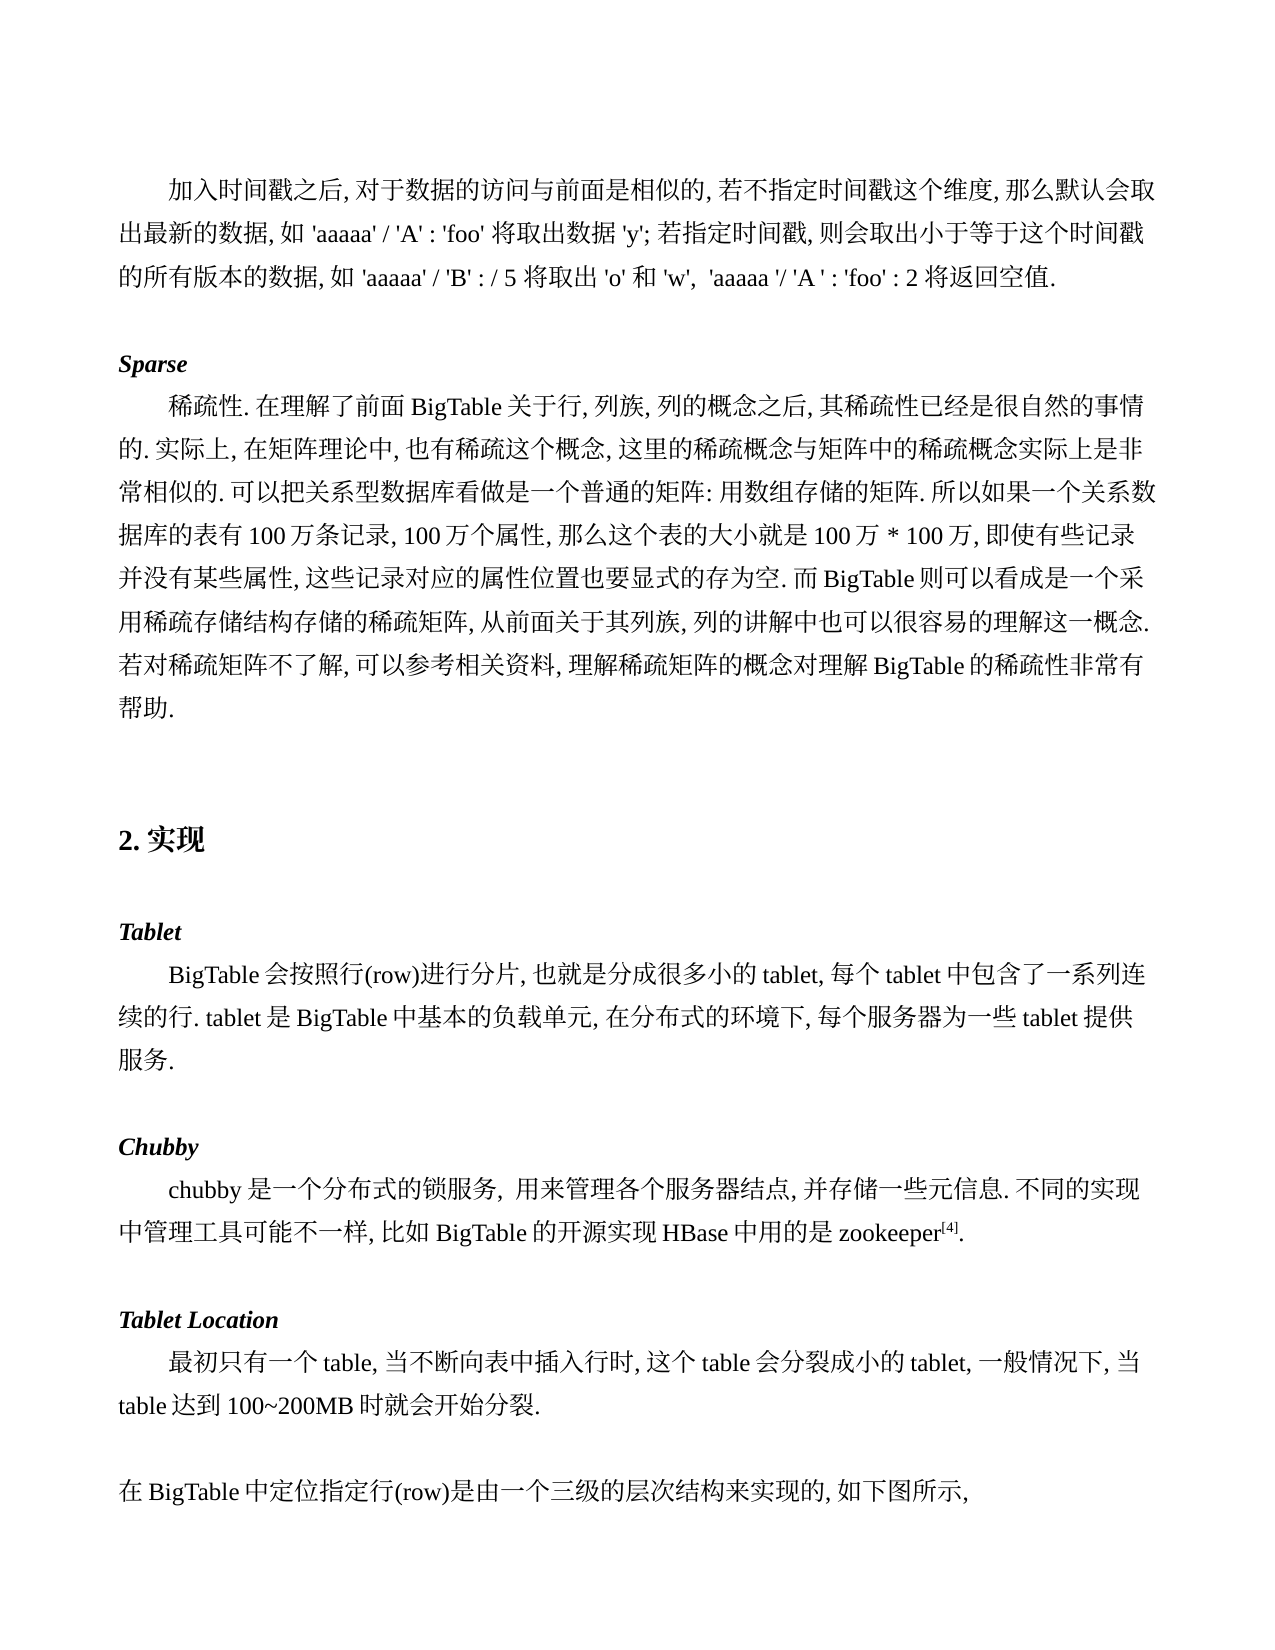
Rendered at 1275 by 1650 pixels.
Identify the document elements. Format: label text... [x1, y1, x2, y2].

text 在BigTable中定位指定行(row)是由一个三级的层次结构来实现的, 如下图所示, [118, 1477, 1157, 1506]
text 加入时间戳之后, 对于数据的访问与前面是相似的, 若不指定时间戳这个维度, 那么默认会取出最新的数据, 如 'aaaaa' / 'A' : 'foo' 将取出数据 'y'; 若指定时间戳, 则会取出小于等于这个时间戳的所有版本的数据, 如 'aaaaa' / 'B' : / 5 将取出 'o' 和 'w', 'aaaaa '/ 'A ' : 'foo' : 2 将返回空值. [118, 176, 1157, 291]
text BigTable会按照行(row)进行分片, 也就是分成很多小的tablet, 每个tablet中包含了一系列连续的行. tablet是BigTable中基本的负载单元, 在分布式的环境下, 每个服务器为一些tablet提供服务. [118, 960, 1157, 1075]
text Tablet [118, 917, 1157, 945]
text 最初只有一个table, 当不断向表中插入行时, 这个table会分裂成小的tablet, 一般情况下, 当table达到100~200MB时就会开始分裂. [118, 1348, 1157, 1420]
text 2. 实现 [118, 823, 1157, 857]
text Chubby [118, 1132, 1157, 1161]
text Tablet Location [118, 1305, 1157, 1333]
text 稀疏性. 在理解了前面BigTable关于行, 列族, 列的概念之后, 其稀疏性已经是很自然的事情的. 实际上, 在矩阵理论中, 也有稀疏这个概念, 这里的稀疏概念与矩阵中的稀疏概念实际上是非常相似的. 可以把关系型数据库看做是一个普通的矩阵: 用数组存储的矩阵. 所以如果一个关系数据库的表有100万条记录, 100万个属性, 那么这个表的大小就是100万 * 100万, 即使有些记录并没有某些属性, 这些记录对应的属性位置也要显式的存为空. 而BigTable则可以看成是一个采用稀疏存储结构存储的稀疏矩阵, 从前面关于其列族, 列的讲解中也可以很容易的理解这一概念. 若对稀疏矩阵不了解, 可以参考相关资料, 理解稀疏矩阵的概念对理解BigTable的稀疏性非常有帮助. [118, 392, 1157, 723]
text chubby是一个分布式的锁服务, 用来管理各个服务器结点, 并存储一些元信息. 不同的实现中管理工具可能不一样, 比如BigTable的开源实现HBase中用的是zookeeper[4]. [118, 1175, 1157, 1247]
text Sparse [118, 349, 1157, 378]
